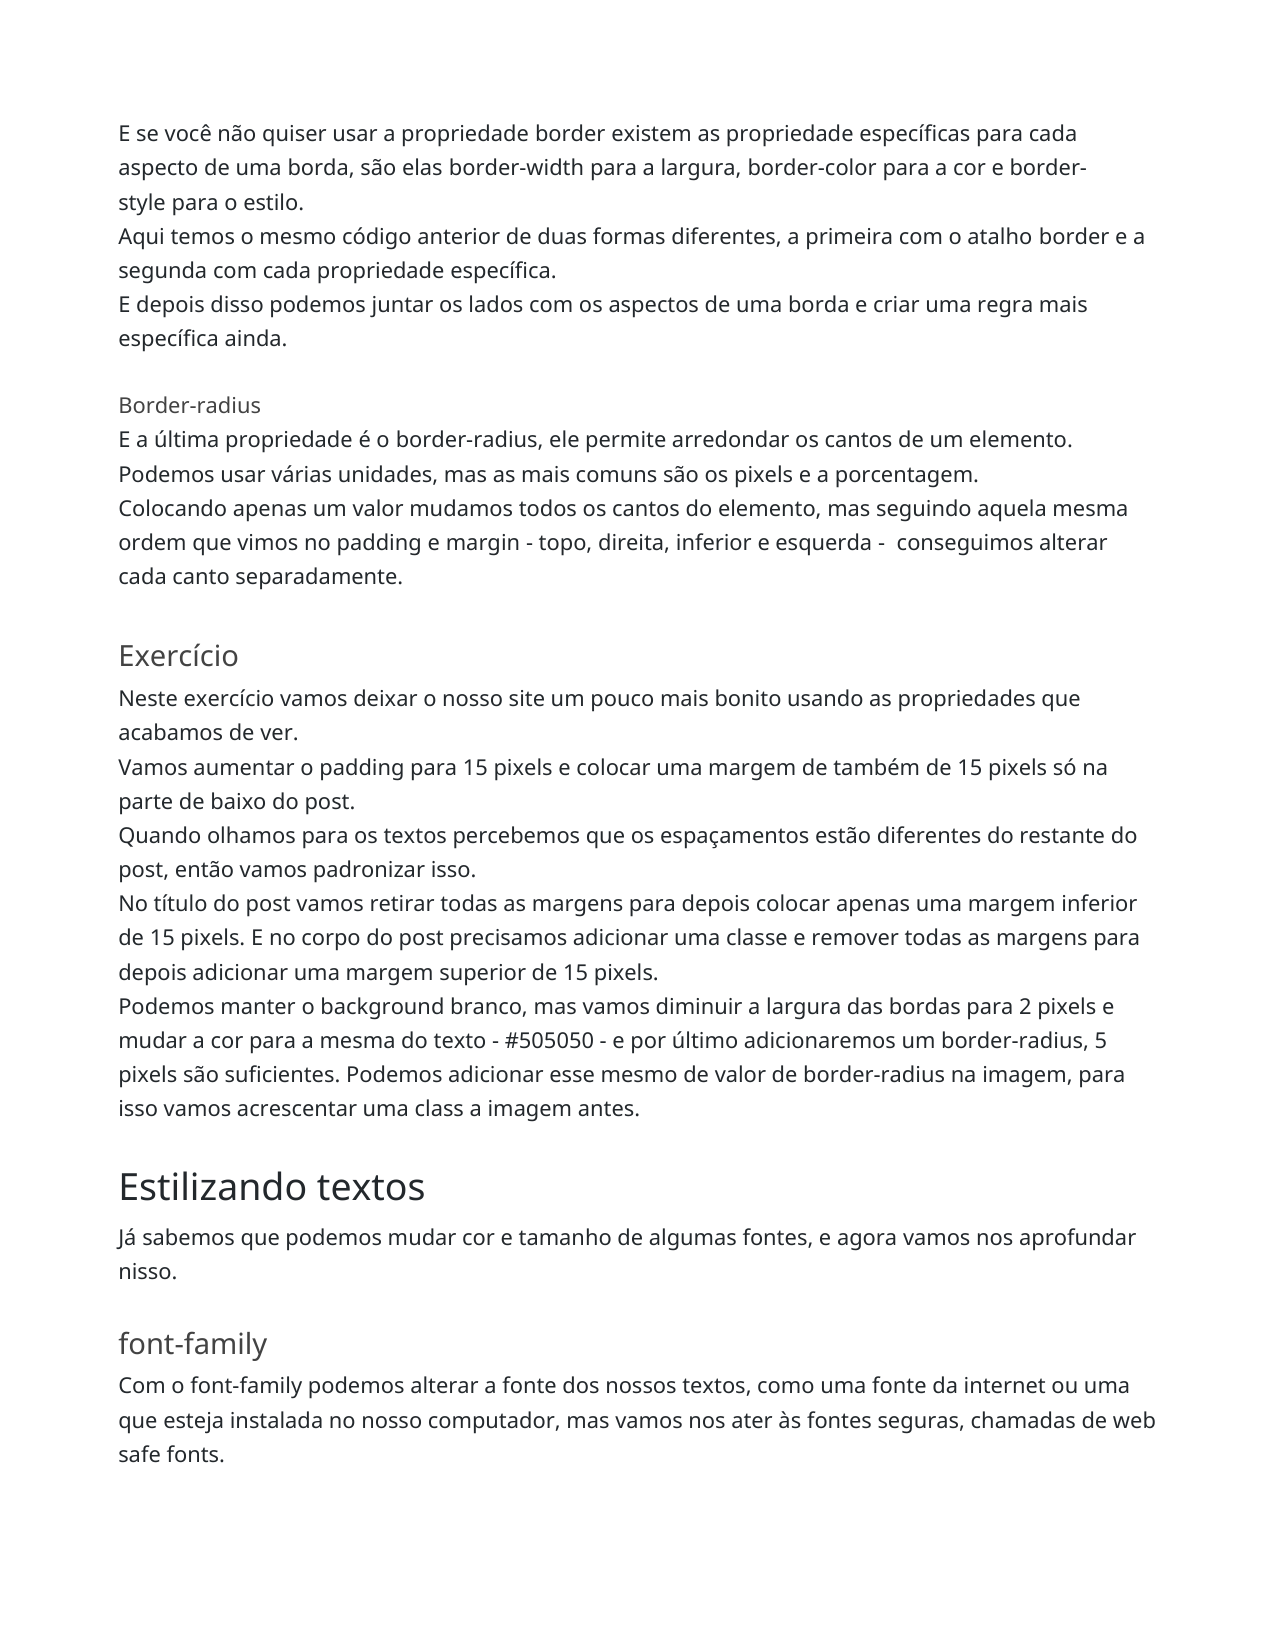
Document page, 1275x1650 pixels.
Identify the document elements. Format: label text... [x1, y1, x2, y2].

subtitle font-family [118, 1323, 1157, 1363]
text Podemos manter o background branco, mas vamos diminuir a largura das bordas para 2 pixels e mudar a cor para a mesma do texto - #505050 - e por último adicionaremos um border-radius, 5 pixels são suficientes. Podemos adicionar esse mesmo de valor de border-radius na imagem, para isso vamos acrescentar uma class a imagem antes. [118, 991, 1157, 1123]
text Neste exercício vamos deixar o nosso site um pouco mais bonito usando as propriedades que acabamos de ver. [118, 683, 1157, 747]
text Com o font-family podemos alterar a fonte dos nossos textos, como uma fonte da internet ou uma que esteja instalada no nosso computador, mas vamos nos ater às fontes seguras, chamadas de web safe fonts. [118, 1371, 1157, 1469]
text Já sabemos que podemos mudar cor e tamanho de algumas fontes, e agora vamos nos aprofundar nisso. [118, 1222, 1157, 1286]
text No título do post vamos retirar todas as margens para depois colocar apenas uma margem inferior de 15 pixels. E no corpo do post precisamos adicionar uma classe e remover todas as margens para depois adicionar uma margem superior de 15 pixels. [118, 888, 1157, 986]
text E depois disso podemos juntar os lados com os aspectos de uma borda e criar uma regra mais específica ainda. [118, 289, 1157, 353]
text E se você não quiser usar a propriedade border existem as propriedade específicas para cada aspecto de uma borda, são elas border-width para a largura, border-color para a cor e border-style para o estilo. [118, 118, 1157, 216]
text E a última propriedade é o border-radius, ele permite arredondar os cantos de um elemento. Podemos usar várias unidades, mas as mais comuns são os pixels e a porcentagem. [118, 424, 1157, 488]
text Quando olhamos para os textos percebemos que os espaçamentos estão diferentes do restante do post, então vamos padronizar isso. [118, 820, 1157, 884]
subtitle Exercício [118, 636, 1157, 675]
text Aqui temos o mesmo código anterior de duas formas diferentes, a primeira com o atalho border e a segunda com cada propriedade específica. [118, 221, 1157, 284]
text Colocando apenas um valor mudamos todos os cantos do elemento, mas seguindo aquela mesma ordem que vimos no padding e margin - topo, direita, inferior e esquerda - conseguimos alterar cada canto separadamente. [118, 493, 1157, 591]
subtitle Estilizando textos [118, 1160, 1157, 1211]
text Vamos aumentar o padding para 15 pixels e colocar uma margem de também de 15 pixels só na parte de baixo do post. [118, 751, 1157, 815]
text Border-radius [118, 390, 1157, 420]
